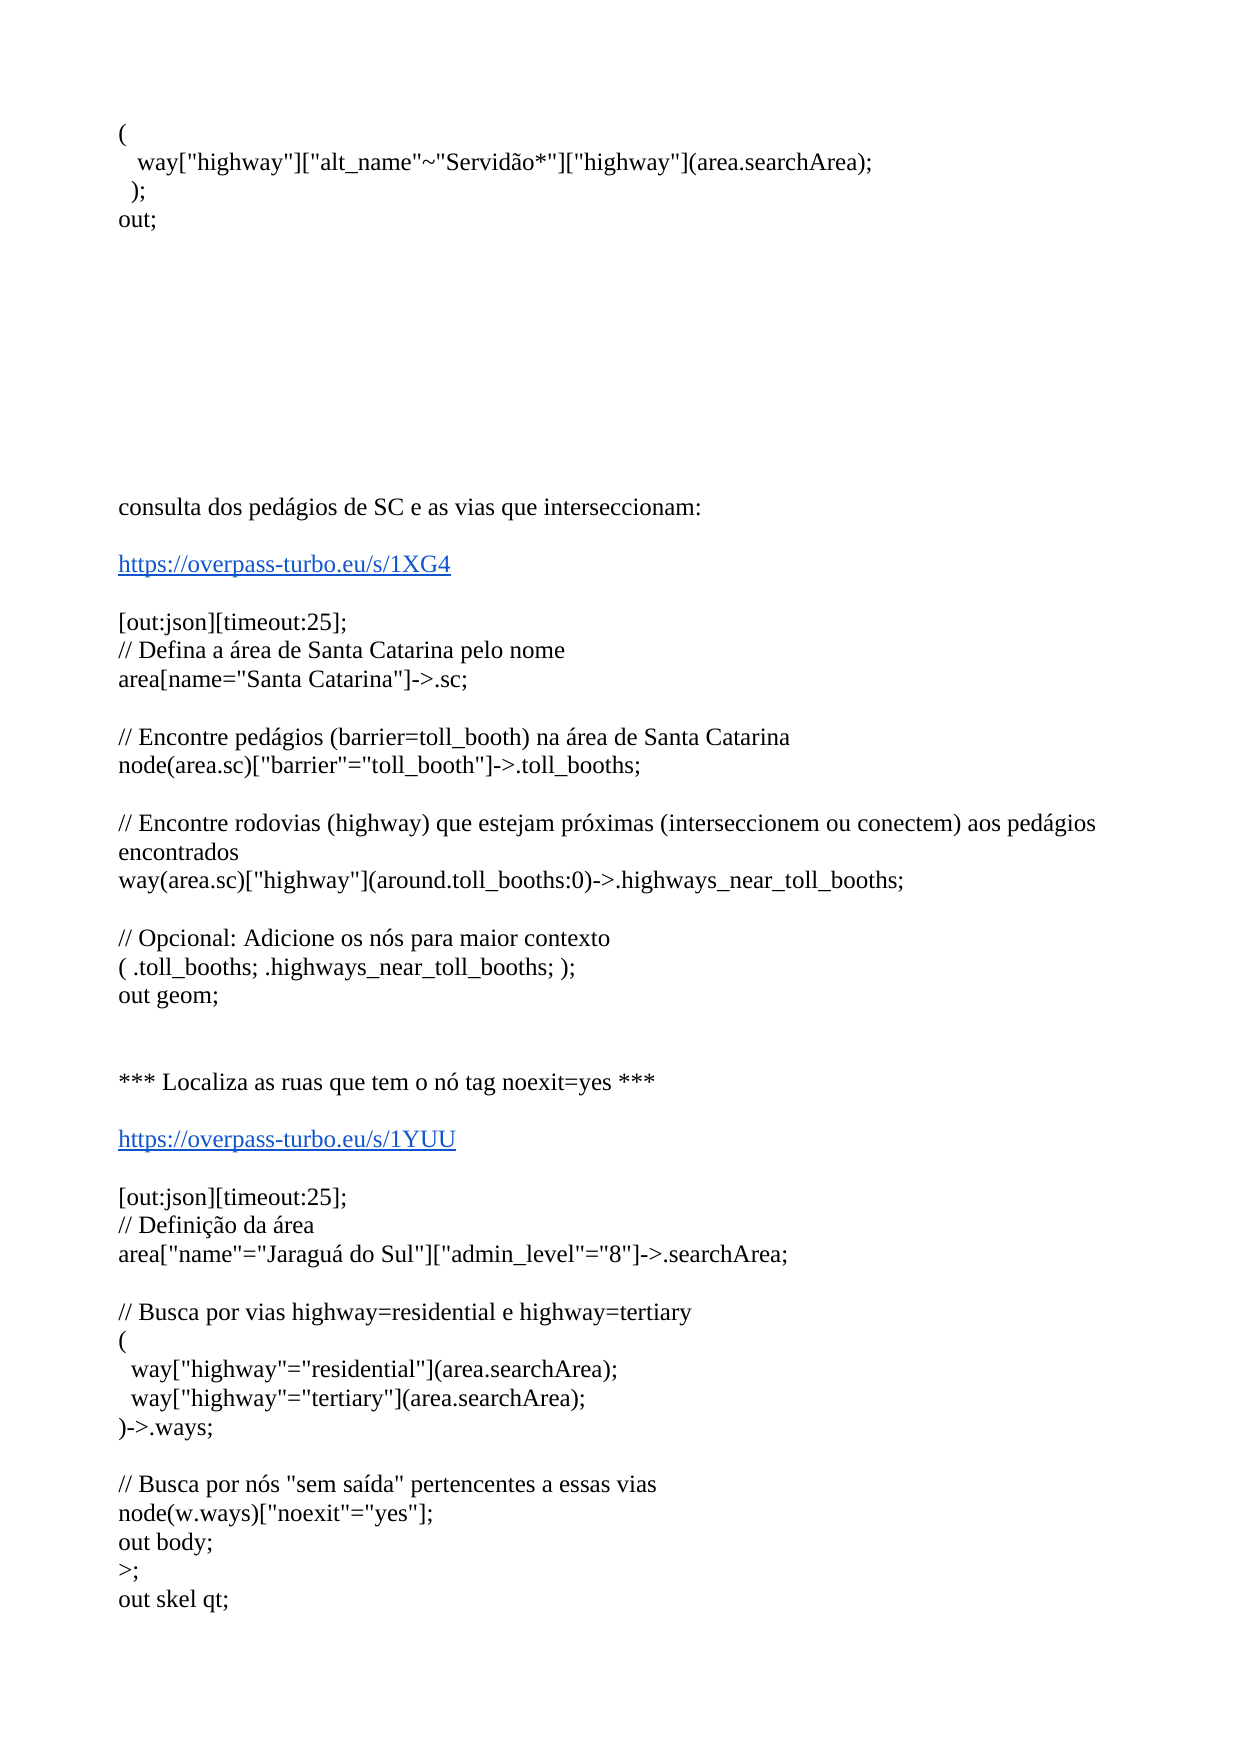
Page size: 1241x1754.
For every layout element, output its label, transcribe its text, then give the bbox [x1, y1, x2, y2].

text // Opcional: Adicione os nós para maior contexto [118, 923, 1122, 952]
text [out:json][timeout:25]; [118, 1182, 1122, 1211]
text // Encontre pedágios (barrier=toll_booth) na área de Santa Catarina [118, 722, 1122, 751]
text // Busca por vias highway=residential e highway=tertiary [118, 1297, 1122, 1326]
text out body; [118, 1527, 1122, 1556]
text // Encontre rodovias (highway) que estejam próximas (interseccionem ou conectem) aos pedágios encontrados [118, 808, 1122, 866]
text area["name"="Jaraguá do Sul"]["admin_level"="8"]->.searchArea; [118, 1239, 1122, 1268]
text >; [118, 1556, 1122, 1584]
text out geom; [118, 981, 1122, 1009]
text *** Localiza as ruas que tem o nó tag noexit=yes *** [118, 1067, 1122, 1096]
text out skel qt; [118, 1584, 1122, 1613]
text area[name="Santa Catarina"]->.sc; [118, 664, 1122, 693]
text ( [118, 118, 1122, 147]
text out; [118, 204, 1122, 233]
text https://overpass-turbo.eu/s/1YUU [118, 1124, 1122, 1153]
text node(w.ways)["noexit"="yes"]; [118, 1498, 1122, 1527]
text )->.ways; [118, 1412, 1122, 1441]
text way(area.sc)["highway"](around.toll_booths:0)->.highways_near_toll_booths; [118, 866, 1122, 894]
text consulta dos pedágios de SC e as vias que interseccionam: [118, 492, 1122, 521]
text // Busca por nós "sem saída" pertencentes a essas vias [118, 1469, 1122, 1498]
text way["highway"="residential"](area.searchArea); [118, 1354, 1122, 1383]
text // Defina a área de Santa Catarina pelo nome [118, 636, 1122, 664]
text [out:json][timeout:25]; [118, 607, 1122, 636]
text way["highway"]["alt_name"~"Servidão*"]["highway"](area.searchArea); [118, 147, 1122, 176]
text node(area.sc)["barrier"="toll_booth"]->.toll_booths; [118, 751, 1122, 779]
text https://overpass-turbo.eu/s/1XG4 [118, 549, 1122, 578]
text ( .toll_booths; .highways_near_toll_booths; ); [118, 952, 1122, 981]
text ( [118, 1326, 1122, 1354]
text // Definição da área [118, 1211, 1122, 1239]
text way["highway"="tertiary"](area.searchArea); [118, 1383, 1122, 1412]
text ); [118, 176, 1122, 204]
